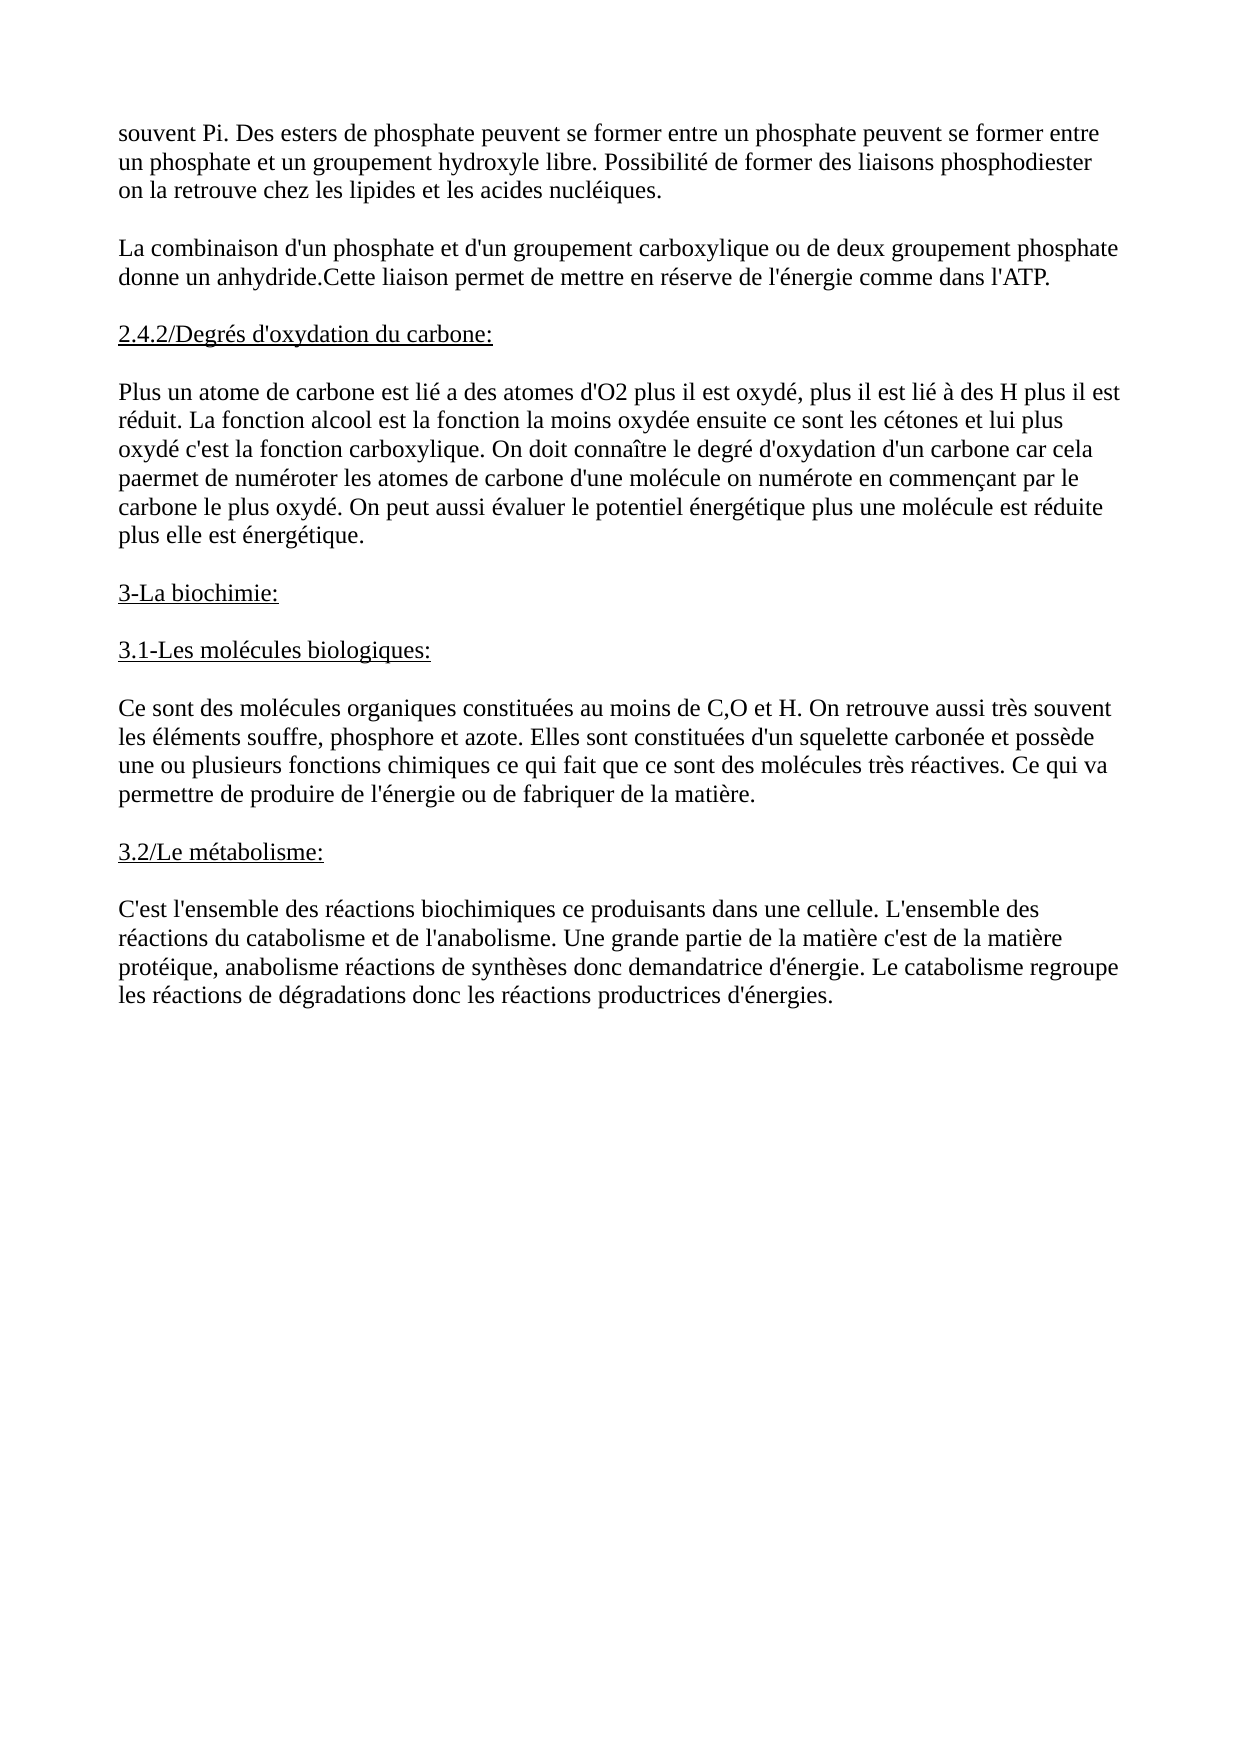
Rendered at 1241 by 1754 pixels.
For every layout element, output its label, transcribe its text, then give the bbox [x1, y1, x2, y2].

text 3.1-Les molécules biologiques: [118, 636, 1122, 664]
text C'est l'ensemble des réactions biochimiques ce produisants dans une cellule. L'ensemble des réactions du catabolisme et de l'anabolisme. Une grande partie de la matière c'est de la matière protéique, anabolisme réactions de synthèses donc demandatrice d'énergie. Le catabolisme regroupe les réactions de dégradations donc les réactions productrices d'énergies. [118, 894, 1122, 1009]
text La combinaison d'un phosphate et d'un groupement carboxylique ou de deux groupement phosphate donne un anhydride.Cette liaison permet de mettre en réserve de l'énergie comme dans l'ATP. [118, 233, 1122, 291]
text Plus un atome de carbone est lié a des atomes d'O2 plus il est oxydé, plus il est lié à des H plus il est réduit. La fonction alcool est la fonction la moins oxydée ensuite ce sont les cétones et lui plus oxydé c'est la fonction carboxylique. On doit connaître le degré d'oxydation d'un carbone car cela paermet de numéroter les atomes de carbone d'une molécule on numérote en commençant par le carbone le plus oxydé. On peut aussi évaluer le potentiel énergétique plus une molécule est réduite plus elle est énergétique. [118, 377, 1122, 549]
text souvent Pi. Des esters de phosphate peuvent se former entre un phosphate peuvent se former entre un phosphate et un groupement hydroxyle libre. Possibilité de former des liaisons phosphodiester on la retrouve chez les lipides et les acides nucléiques. [118, 118, 1122, 204]
text Ce sont des molécules organiques constituées au moins de C,O et H. On retrouve aussi très souvent les éléments souffre, phosphore et azote. Elles sont constituées d'un squelette carbonée et possède une ou plusieurs fonctions chimiques ce qui fait que ce sont des molécules très réactives. Ce qui va permettre de produire de l'énergie ou de fabriquer de la matière. [118, 693, 1122, 808]
text 3.2/Le métabolisme: [118, 837, 1122, 866]
text 2.4.2/Degrés d'oxydation du carbone: [118, 319, 1122, 348]
text 3-La biochimie: [118, 578, 1122, 607]
